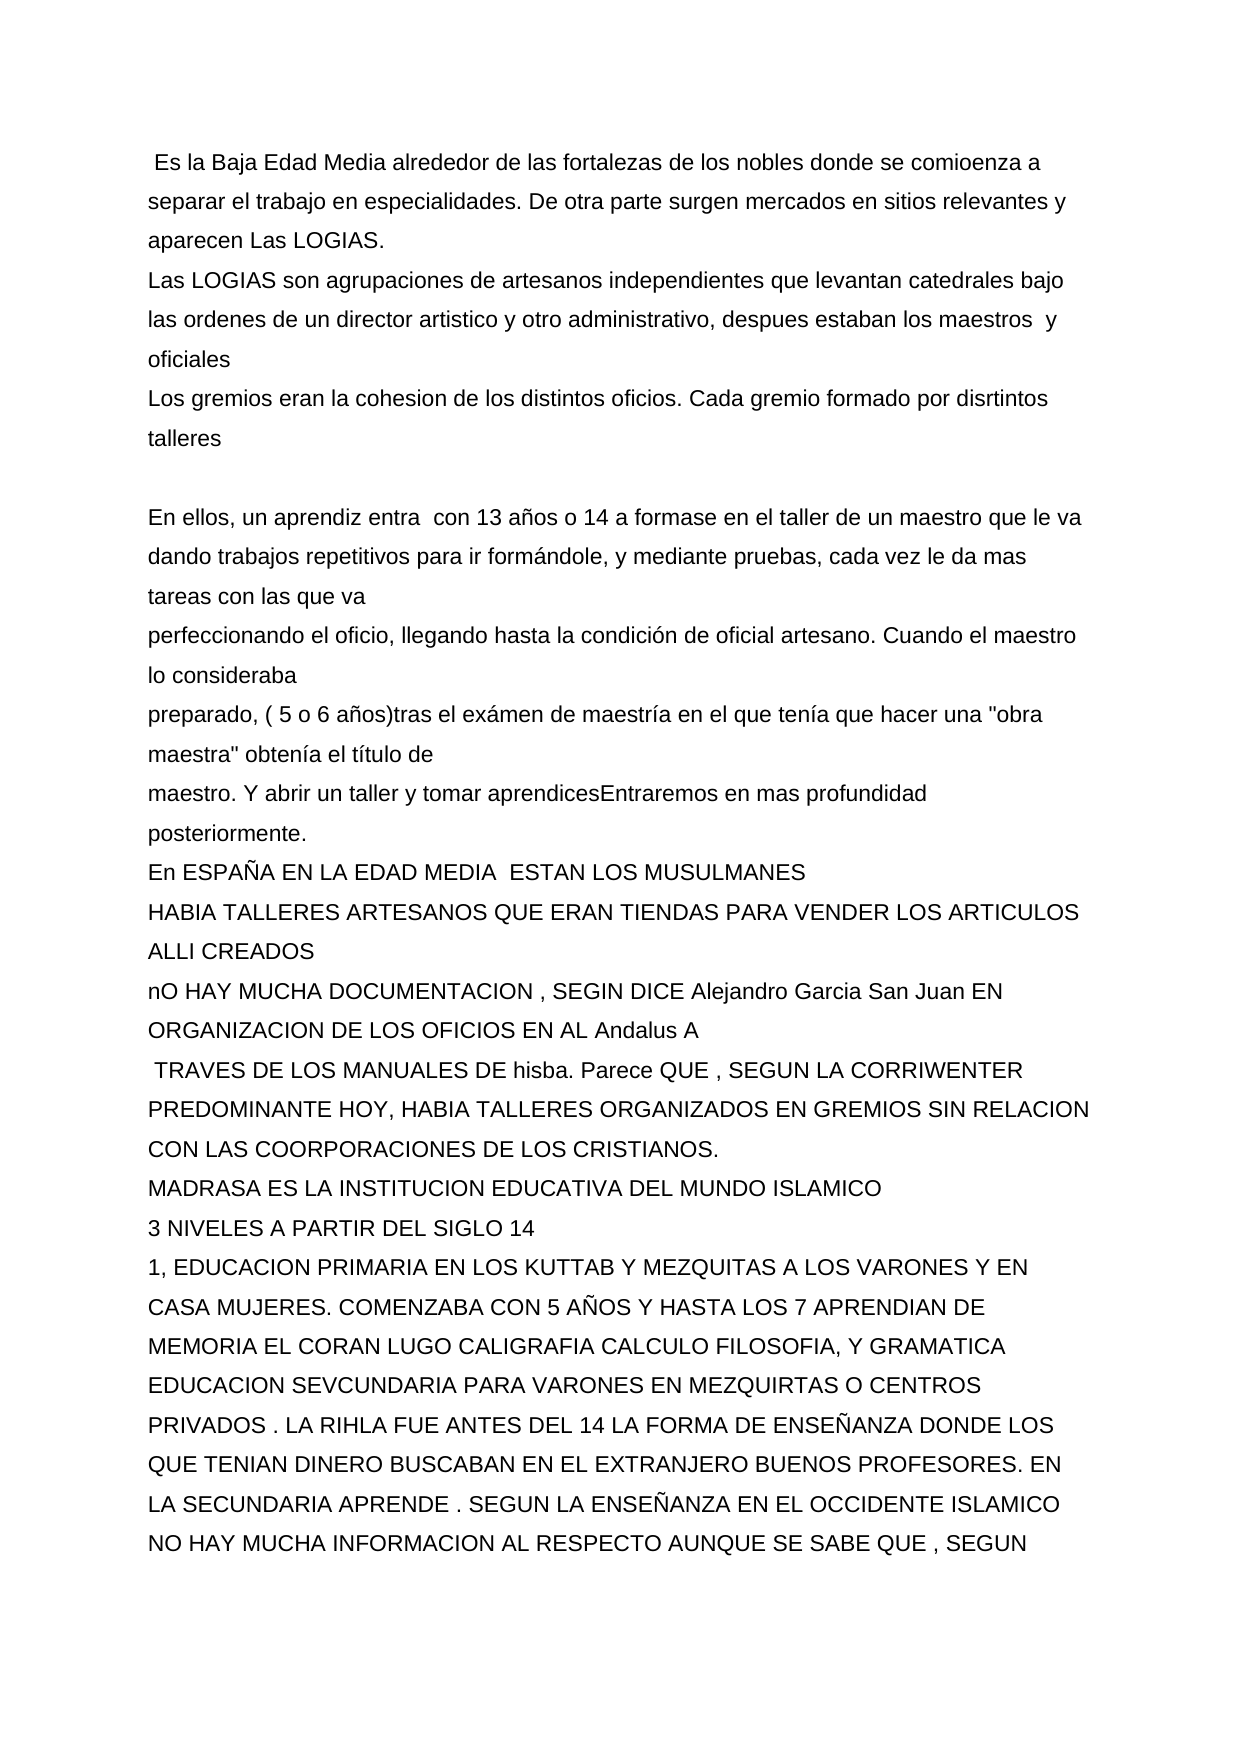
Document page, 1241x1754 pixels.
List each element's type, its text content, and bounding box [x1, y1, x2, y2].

text maestro. Y abrir un taller y tomar aprendicesEntraremos en mas profundidad posteriormente. [148, 780, 1093, 846]
text Las LOGIAS son agrupaciones de artesanos independientes que levantan catedrales bajo las ordenes de un director artistico y otro administrativo, despues estaban los maestros y oficiales [148, 267, 1093, 372]
text Es la Baja Edad Media alrededor de las fortalezas de los nobles donde se comioenza a separar el trabajo en especialidades. De otra parte surgen mercados en sitios relevantes y aparecen Las LOGIAS. [148, 148, 1093, 254]
text En ESPAÑA EN LA EDAD MEDIA ESTAN LOS MUSULMANES [148, 859, 1093, 886]
text MADRASA ES LA INSTITUCION EDUCATIVA DEL MUNDO ISLAMICO [148, 1175, 1093, 1201]
text HABIA TALLERES ARTESANOS QUE ERAN TIENDAS PARA VENDER LOS ARTICULOS ALLI CREADOS [148, 899, 1093, 964]
text Los gremios eran la cohesion de los distintos oficios. Cada gremio formado por disrtintos talleres [148, 385, 1093, 451]
text 1, EDUCACION PRIMARIA EN LOS KUTTAB Y MEZQUITAS A LOS VARONES Y EN CASA MUJERES. COMENZABA CON 5 AÑOS Y HASTA LOS 7 APRENDIAN DE MEMORIA EL CORAN LUGO CALIGRAFIA CALCULO FILOSOFIA, Y GRAMATICA [148, 1254, 1093, 1359]
text TRAVES DE LOS MANUALES DE hisba. Parece QUE , SEGUN LA CORRIWENTER PREDOMINANTE HOY, HABIA TALLERES ORGANIZADOS EN GREMIOS SIN RELACION CON LAS COORPORACIONES DE LOS CRISTIANOS. [148, 1057, 1093, 1162]
text nO HAY MUCHA DOCUMENTACION , SEGIN DICE Alejandro Garcia San Juan EN ORGANIZACION DE LOS OFICIOS EN AL Andalus A [148, 978, 1093, 1043]
text 3 NIVELES A PARTIR DEL SIGLO 14 [148, 1214, 1093, 1241]
text EDUCACION SEVCUNDARIA PARA VARONES EN MEZQUIRTAS O CENTROS PRIVADOS . LA RIHLA FUE ANTES DEL 14 LA FORMA DE ENSEÑANZA DONDE LOS QUE TENIAN DINERO BUSCABAN EN EL EXTRANJERO BUENOS PROFESORES. EN LA SECUNDARIA APRENDE . SEGUN LA ENSEÑANZA EN EL OCCIDENTE ISLAMICO NO HAY MUCHA INFORMACION AL RESPECTO AUNQUE SE SABE QUE , SEGUN [148, 1372, 1093, 1557]
text En ellos, un aprendiz entra con 13 años o 14 a formase en el taller de un maestro que le va dando trabajos repetitivos para ir formándole, y mediante pruebas, cada vez le da mas tareas con las que va [148, 504, 1093, 609]
text perfeccionando el oficio, llegando hasta la condición de oficial artesano. Cuando el maestro lo consideraba [148, 622, 1093, 688]
text preparado, ( 5 o 6 años)tras el exámen de maestría en el que tenía que hacer una "obra maestra" obtenía el título de [148, 701, 1093, 767]
